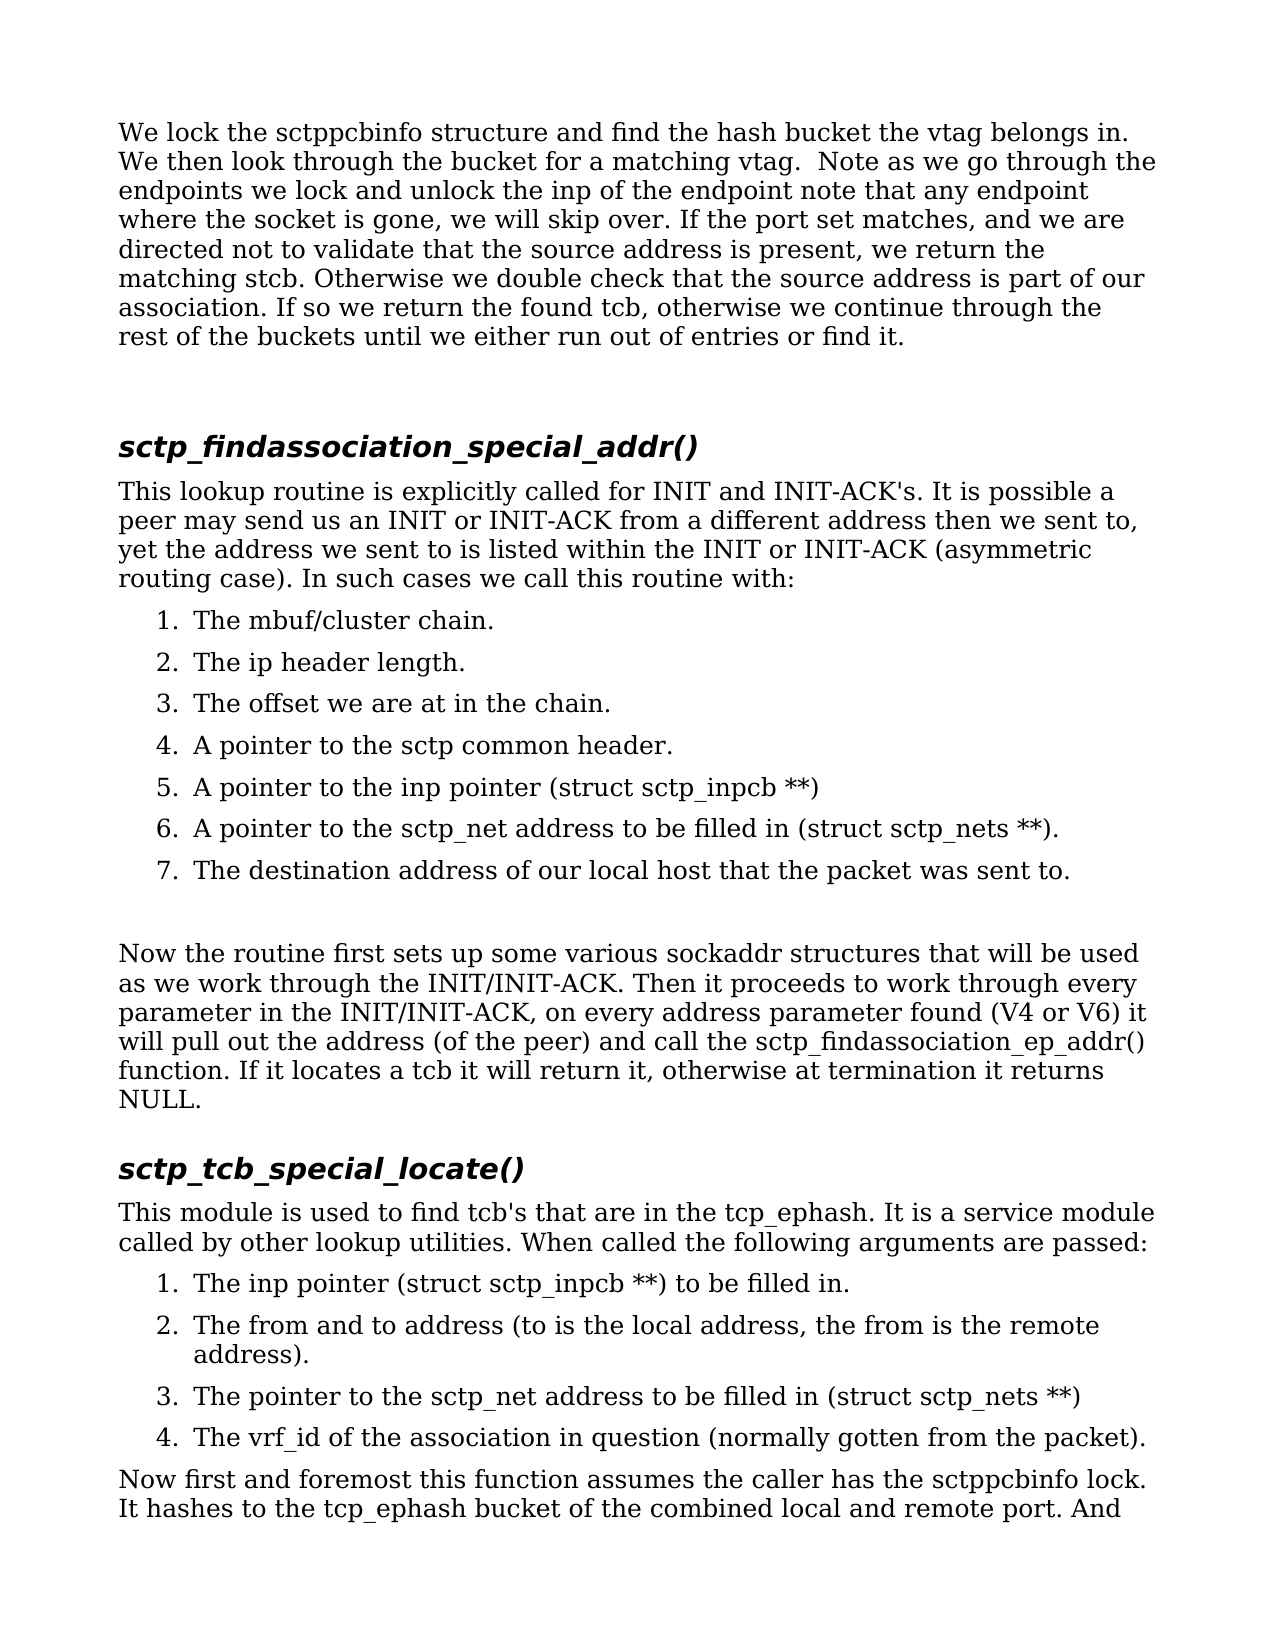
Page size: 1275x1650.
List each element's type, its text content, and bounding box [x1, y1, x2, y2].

text Now the routine first sets up some various sockaddr structures that will be used as we work through the INIT/INIT-ACK. Then it proceeds to work through every parameter in the INIT/INIT-ACK, on every address parameter found (V4 or V6) it will pull out the address (of the peer) and call the sctp_findassociation_ep_addr() function. If it locates a tcb it will return it, otherwise at termination it returns NULL. [118, 939, 1157, 1114]
list A pointer to the sctp common header. [156, 731, 1157, 760]
subtitle sctp_findassociation_special_addr() [118, 431, 1157, 464]
text Now first and foremost this function assumes the caller has the sctppcbinfo lock. It hashes to the tcp_ephash bucket of the combined local and remote port. And [118, 1465, 1157, 1523]
list The offset we are at in the chain. [156, 689, 1157, 719]
text This module is used to find tcb's that are in the tcp_ephash. It is a service module called by other lookup utilities. When called the following arguments are passed: [118, 1198, 1157, 1257]
text We lock the sctppcbinfo structure and find the hash bucket the vtag belongs in. We then look through the bucket for a matching vtag. Note as we go through the endpoints we lock and unlock the inp of the endpoint note that any endpoint where the socket is gone, we will skip over. If the port set matches, and we are directed not to validate that the source address is present, we return the matching stcb. Otherwise we double check that the source address is part of our association. If so we return the found tcb, otherwise we continue through the rest of the buckets until we either run out of entries or find it. [118, 118, 1157, 351]
list The vrf_id of the association in question (normally gotten from the packet). [156, 1423, 1157, 1453]
list The ip header length. [156, 648, 1157, 677]
list The inp pointer (struct sctp_inpcb **) to be filled in. [156, 1269, 1157, 1298]
list The mbuf/cluster chain. [156, 606, 1157, 635]
list The from and to address (to is the local address, the from is the remote address). [156, 1311, 1157, 1369]
subtitle sctp_tcb_special_locate() [118, 1152, 1157, 1186]
text This lookup routine is explicitly called for INIT and INIT-ACK's. It is possible a peer may send us an INIT or INIT-ACK from a different address then we sent to, yet the address we sent to is listed within the INIT or INIT-ACK (asymmetric routing case). In such cases we call this routine with: [118, 477, 1157, 594]
list The pointer to the sctp_net address to be filled in (struct sctp_nets **) [156, 1382, 1157, 1411]
list A pointer to the sctp_net address to be filled in (struct sctp_nets **). [156, 814, 1157, 844]
list A pointer to the inp pointer (struct sctp_inpcb **) [156, 773, 1157, 802]
list The destination address of our local host that the packet was sent to. [156, 856, 1157, 885]
